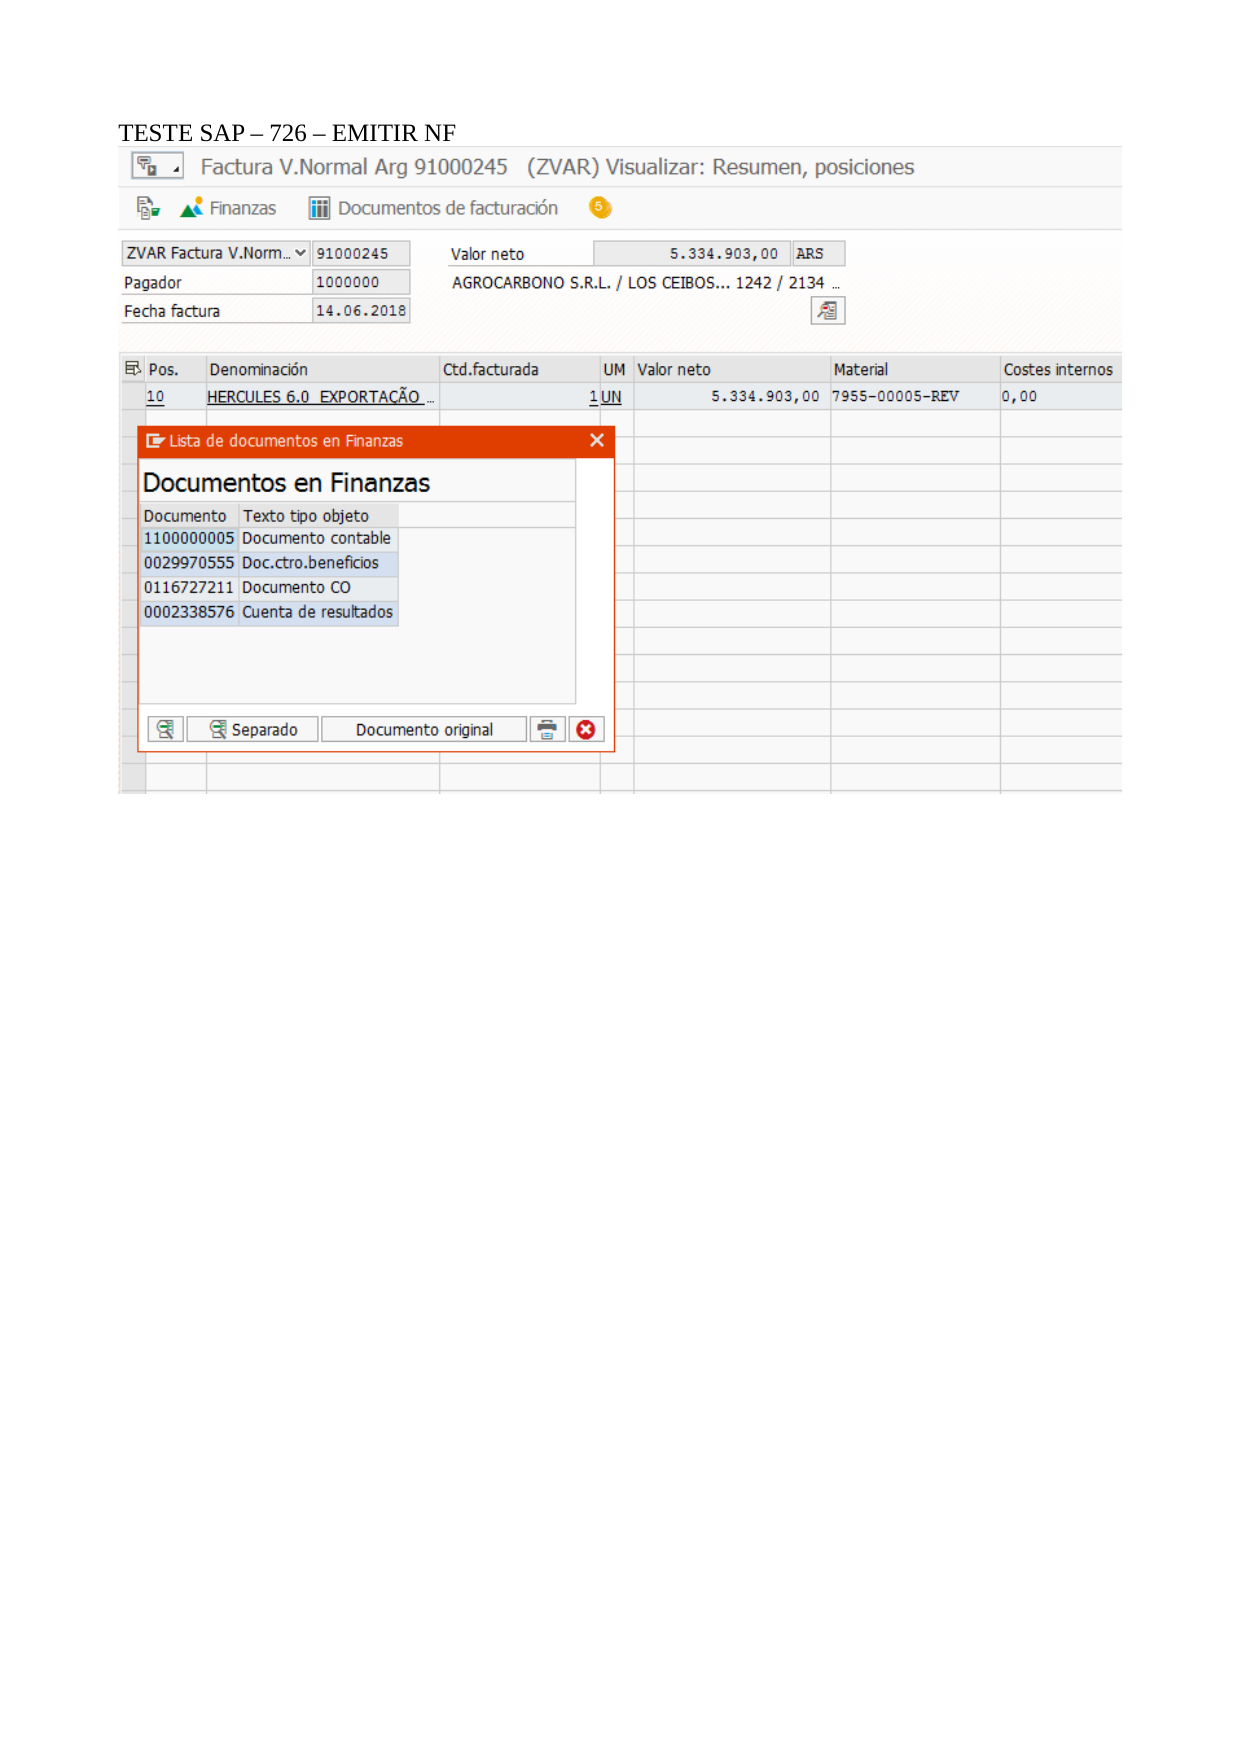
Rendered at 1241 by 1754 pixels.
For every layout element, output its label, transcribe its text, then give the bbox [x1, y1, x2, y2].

text TESTE SAP – 726 – EMITIR NF [118, 118, 1122, 146]
picture [118, 146, 1123, 794]
